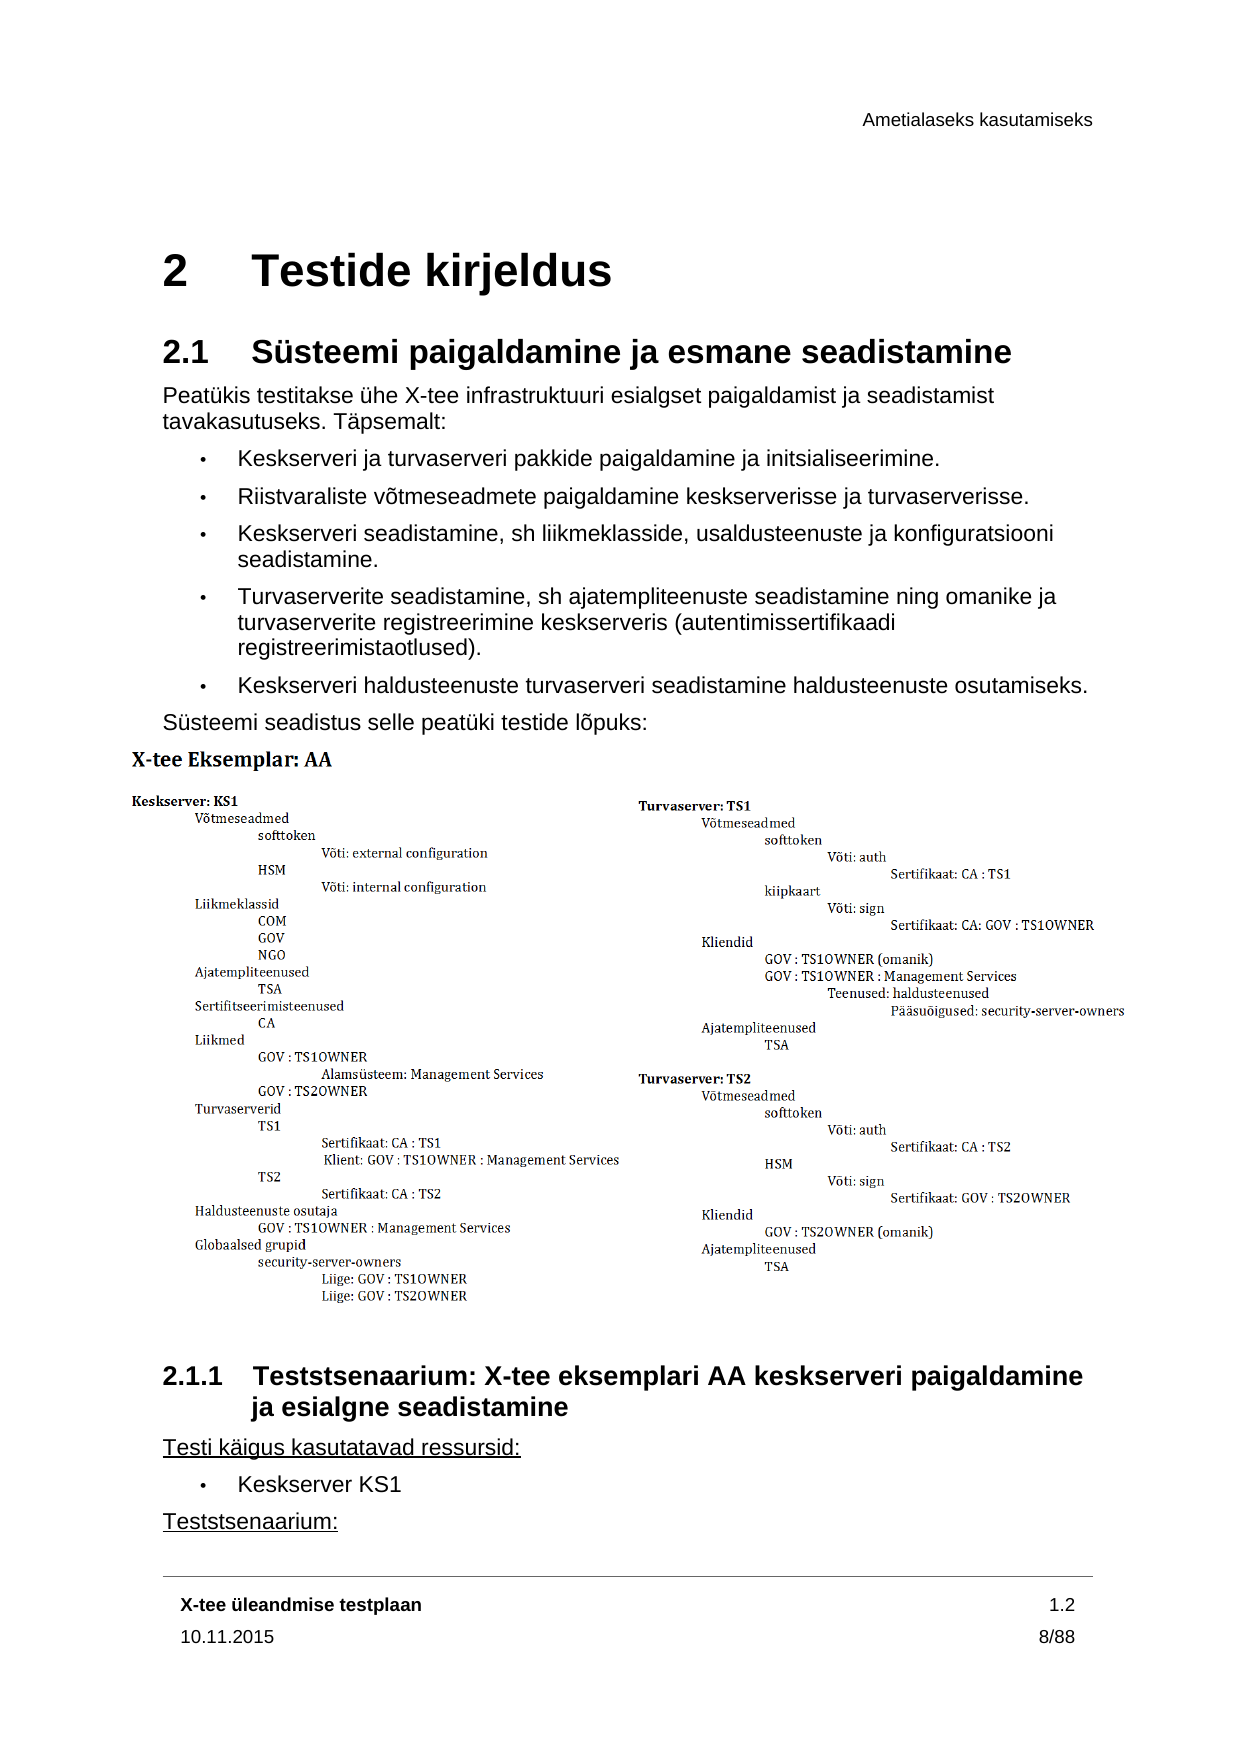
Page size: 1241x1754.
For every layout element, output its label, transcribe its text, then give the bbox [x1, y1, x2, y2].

list Keskserveri haldusteenuste turvaserveri seadistamine haldusteenuste osutamiseks. [200, 672, 1093, 698]
list Turvaserverite seadistamine, sh ajatempliteenuste seadistamine ning omanike ja turvaserverite registreerimine keskserveris (autentimissertifikaadi registreerimistaotlused). [200, 584, 1093, 661]
text Teststsenaarium: [162, 1509, 1093, 1535]
subtitle Süsteemi paigaldamine ja esmane seadistamine [162, 333, 1093, 371]
text Peatükis testitakse ühe X-tee infrastruktuuri esialgset paigaldamist ja seadistamist tavakasutuseks. Täpsemalt: [162, 383, 1093, 434]
text Süsteemi seadistus selle peatüki testide lõpuks: [162, 710, 1093, 735]
list Keskserveri seadistamine, sh liikmeklasside, usaldusteenuste ja konfiguratsiooni seadistamine. [200, 521, 1093, 572]
list Keskserver KS1 [200, 1472, 1093, 1497]
subtitle Testide kirjeldus [162, 245, 1093, 297]
list Riistvaraliste võtmeseadmete paigaldamine keskserverisse ja turvaserverisse. [200, 483, 1093, 509]
text Testi käigus kasutatavad ressursid: [162, 1434, 1093, 1460]
list Keskserveri ja turvaserveri pakkide paigaldamine ja initsialiseerimine. [200, 446, 1093, 472]
subtitle Teststsenaarium: X-tee eksemplari AA keskserveri paigaldamine ja esialgne seadistamine [162, 1361, 1093, 1422]
picture [126, 747, 1129, 1311]
